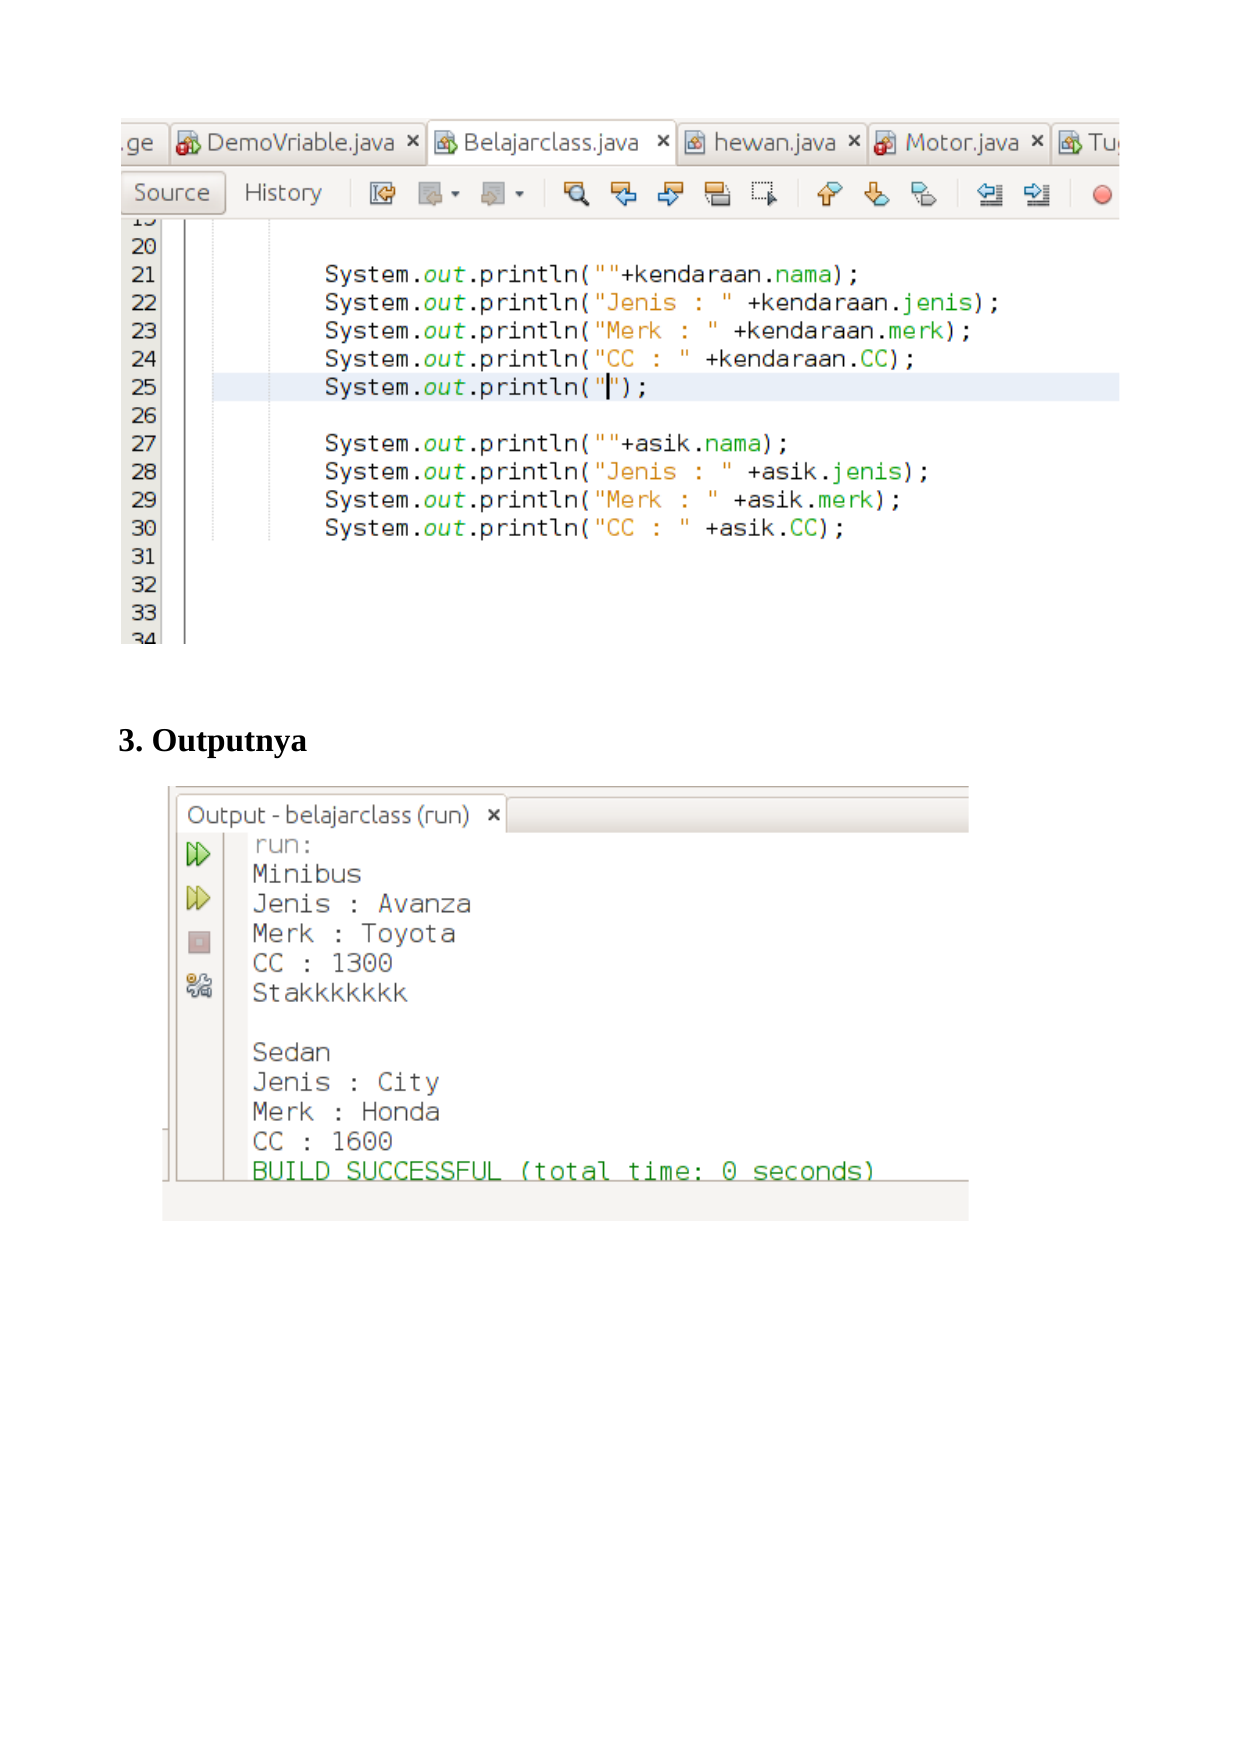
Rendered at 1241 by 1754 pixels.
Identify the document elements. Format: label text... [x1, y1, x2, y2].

text 3. Outputnya [118, 720, 1122, 758]
picture [121, 118, 1120, 644]
picture [162, 786, 969, 1221]
